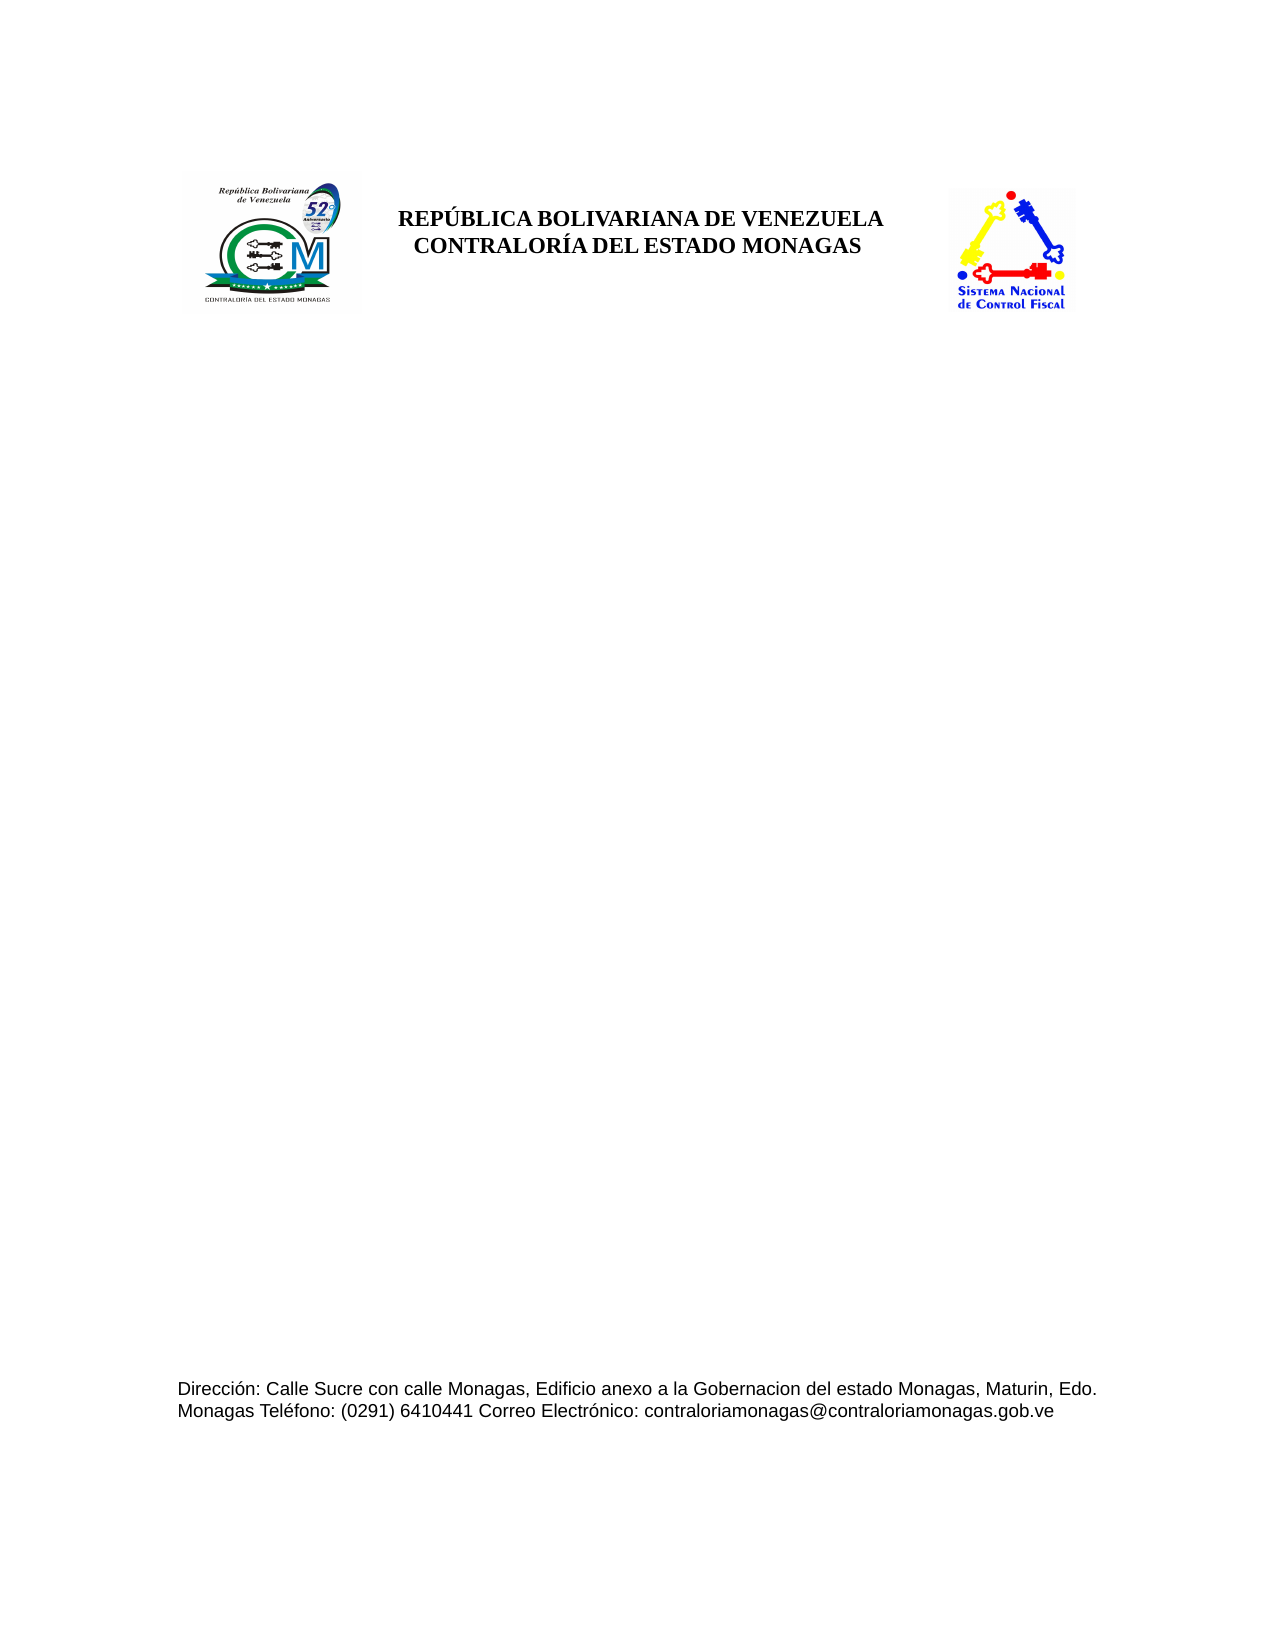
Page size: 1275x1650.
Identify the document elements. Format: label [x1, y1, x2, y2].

picture [948, 188, 1076, 312]
picture [182, 171, 363, 314]
